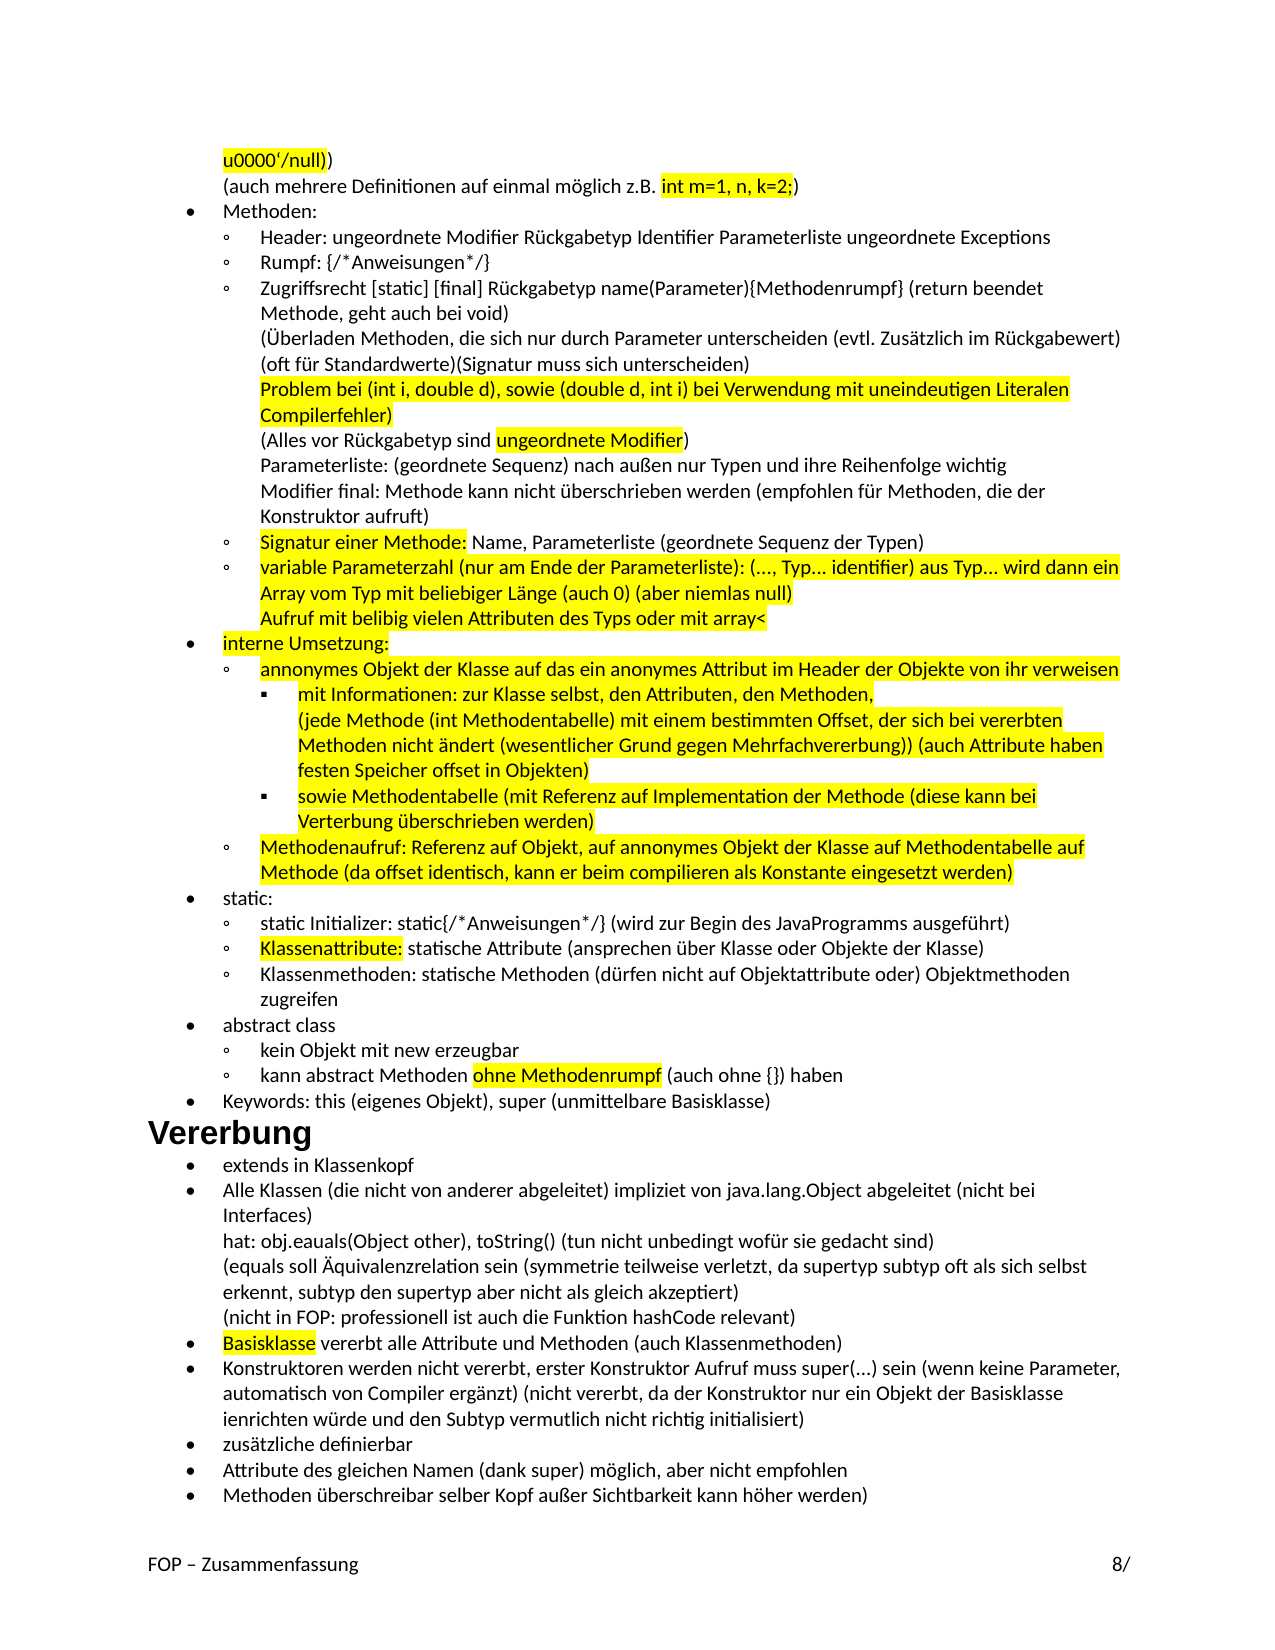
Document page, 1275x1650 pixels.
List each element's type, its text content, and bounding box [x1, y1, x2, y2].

list Klassenattribute: statische Attribute (ansprechen über Klasse oder Objekte der Klasse) [223, 936, 1127, 961]
list zusätzliche definierbar [185, 1431, 1127, 1457]
list Keywords: this (eigenes Objekt), super (unmittelbare Basisklasse) [185, 1088, 1127, 1113]
list Header: ungeordnete Modifier Rückgabetyp Identifier Parameterliste ungeordnete Exceptions [223, 224, 1127, 249]
list abstract class [185, 1012, 1127, 1037]
list variable Parameterzahl (nur am Ende der Parameterliste): (..., Typ... identifier) aus Typ... wird dann ein Array vom Typ mit beliebiger Länge (auch 0) (aber niemlas null) Aufruf mit belibig vielen Attributen des Typs oder mit array< [223, 554, 1127, 631]
list Basisklasse vererbt alle Attribute und Methoden (auch Klassenmethoden) [185, 1330, 1127, 1355]
list kann abstract Methoden ohne Methodenrumpf (auch ohne {}) haben [223, 1063, 1127, 1088]
list Methoden: [185, 198, 1127, 224]
list static: [185, 885, 1127, 910]
list Methodenaufruf: Referenz auf Objekt, auf annonymes Objekt der Klasse auf Methodentabelle auf Methode (da offset identisch, kann er beim compilieren als Konstante eingesetzt werden) [223, 834, 1127, 885]
list Methoden überschreibar selber Kopf außer Sichtbarkeit kann höher werden) [185, 1482, 1127, 1508]
list interne Umsetzung: [185, 631, 1127, 656]
list kein Objekt mit new erzeugbar [223, 1037, 1127, 1063]
list Rumpf: {/*Anweisungen*/} [223, 249, 1127, 275]
subtitle Vererbung [148, 1113, 1127, 1152]
list Alle Klassen (die nicht von anderer abgeleitet) impliziet von java.lang.Object abgeleitet (nicht bei Interfaces) hat: obj.eauals(Object other), toString() (tun nicht unbedingt wofür sie gedacht sind) (equals soll Äquivalenzrelation sein (symmetrie teilweise verletzt, da supertyp subtyp oft als sich selbst erkennt, subtyp den supertyp aber nicht als gleich akzeptiert) (nicht in FOP: professionell ist auch die Funktion hashCode relevant) [185, 1177, 1127, 1330]
list Zugriffsrecht [static] [final] Rückgabetyp name(Parameter){Methodenrumpf} (return beendet Methode, geht auch bei void) (Überladen Methoden, die sich nur durch Parameter unterscheiden (evtl. Zusätzlich im Rückgabewert) (oft für Standardwerte)(Signatur muss sich unterscheiden) Problem bei (int i, double d), sowie (double d, int i) bei Verwendung mit uneindeutigen Literalen Compilerfehler) (Alles vor Rückgabetyp sind ungeordnete Modifier) Parameterliste: (geordnete Sequenz) nach außen nur Typen und ihre Reihenfolge wichtig Modifier final: Methode kann nicht überschrieben werden (empfohlen für Methoden, die der Konstruktor aufruft) [223, 275, 1127, 529]
list static Initializer: static{/*Anweisungen*/} (wird zur Begin des JavaProgramms ausgeführt) [223, 910, 1127, 936]
list u0000‘/null)) (auch mehrere Definitionen auf einmal möglich z.B. int m=1, n, k=2;) [185, 148, 1127, 198]
list extends in Klassenkopf [185, 1152, 1127, 1177]
list annonymes Objekt der Klasse auf das ein anonymes Attribut im Header der Objekte von ihr verweisen [223, 656, 1127, 681]
list Signatur einer Methode: Name, Parameterliste (geordnete Sequenz der Typen) [223, 529, 1127, 554]
list mit Informationen: zur Klasse selbst, den Attributen, den Methoden, (jede Methode (int Methodentabelle) mit einem bestimmten Offset, der sich bei vererbten Methoden nicht ändert (wesentlicher Grund gegen Mehrfachvererbung)) (auch Attribute haben festen Speicher offset in Objekten) [260, 681, 1127, 783]
list Klassenmethoden: statische Methoden (dürfen nicht auf Objektattribute oder) Objektmethoden zugreifen [223, 961, 1127, 1012]
list Attribute des gleichen Namen (dank super) möglich, aber nicht empfohlen [185, 1457, 1127, 1482]
list Konstruktoren werden nicht vererbt, erster Konstruktor Aufruf muss super(...) sein (wenn keine Parameter, automatisch von Compiler ergänzt) (nicht vererbt, da der Konstruktor nur ein Objekt der Basisklasse ienrichten würde und den Subtyp vermutlich nicht richtig initialisiert) [185, 1355, 1127, 1431]
list sowie Methodentabelle (mit Referenz auf Implementation der Methode (diese kann bei Verterbung überschrieben werden) [260, 783, 1127, 834]
